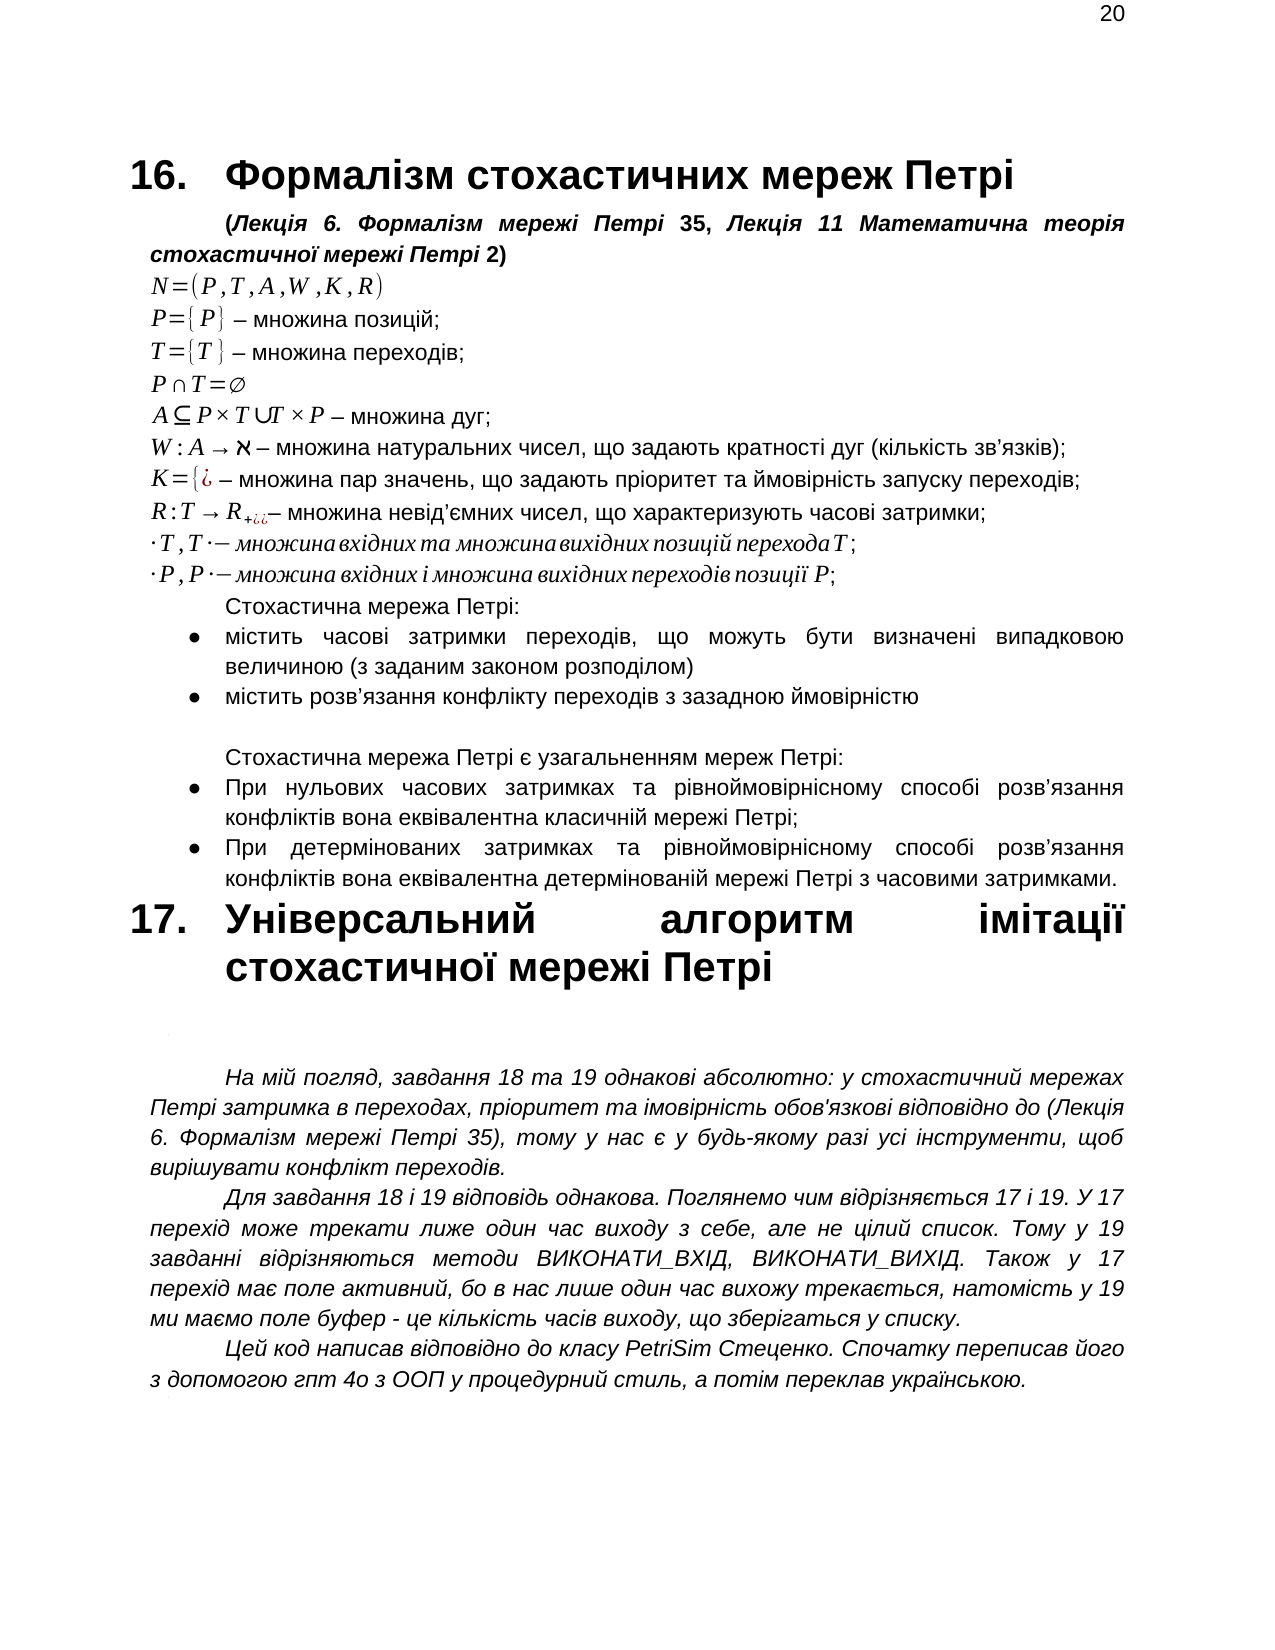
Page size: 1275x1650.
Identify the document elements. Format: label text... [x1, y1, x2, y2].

text Стохастична мережа Петрі: [150, 593, 1125, 619]
subtitle Формалізм стохастичних мереж Петрі [187, 150, 1125, 198]
text Цей код написав відповідно до класу PetriSim Стеценко. Спочатку переписав його з допомогою гпт 4о з ООП у процедурний стиль, а потім переклав українською. [150, 1335, 1125, 1392]
subtitle Універсальний алгоритм імітації стохастичної мережі Петрі [187, 895, 1125, 991]
text – множина переходів; [150, 338, 1125, 367]
text – множина позицій; [150, 305, 1125, 334]
text Для завдання 18 і 19 відповідь однакова. Поглянемо чим відрізняється 17 і 19. У 17 перехід може трекати лиже один час виходу з себе, але не цілий список. Тому у 19 завданні відрізняються методи ВИКОНАТИ_ВХІД, ВИКОНАТИ_ВИХІД. Також у 17 перехід має поле активний, бо в нас лише один час вихожу трекається, натомість у 19 ми маємо поле буфер - це кількість часів виходу, що зберігаться у списку. [150, 1184, 1125, 1331]
text – множина натуральних чисел, що задають кратності дуг (кількість зв’язків); [150, 433, 1125, 461]
list містить розв’язання конфлікту переходів з зазадною ймовірністю [187, 683, 1125, 709]
text ; [150, 530, 1125, 557]
list При нульових часових затримках та рівноймовірнісному способі розв’язання конфліктів вона еквівалентна класичній мережі Петрі; [187, 774, 1125, 830]
text (Лекція 6. Формалізм мережі Петрі 35, Лекція 11 Математична теорія стохастичної мережі Петрі 2) [150, 210, 1125, 267]
text Стохастична мережа Петрі є узагальненням мереж Петрі: [150, 744, 1125, 770]
text – множина дуг; [150, 402, 1125, 429]
text На мій погляд, завдання 18 та 19 однакові абсолютно: у стохастичний мережах Петрі затримка в переходах, пріоритет та імовірність обов'язкові відповідно до (Лекція 6. Формалізм мережі Петрі 35), тому у нас є у будь-якому разі усі інструменти, щоб вирішувати конфлікт переходів. [150, 1063, 1125, 1180]
list При детермінованих затримках та рівноймовірнісному способі розв’язання конфліктів вона еквівалентна детермінованій мережі Петрі з часовими затримками. [187, 834, 1125, 891]
text – множина пар значень, що задають пріоритет та ймовірність запуску переходів; [150, 465, 1125, 494]
text ; [150, 561, 1125, 589]
list містить часові затримки переходів, що можуть бути визначені випадковою величиною (з заданим законом розподілом) [187, 623, 1125, 679]
text – множина невід’ємних чисел, що характеризують часові затримки; [150, 498, 1125, 526]
